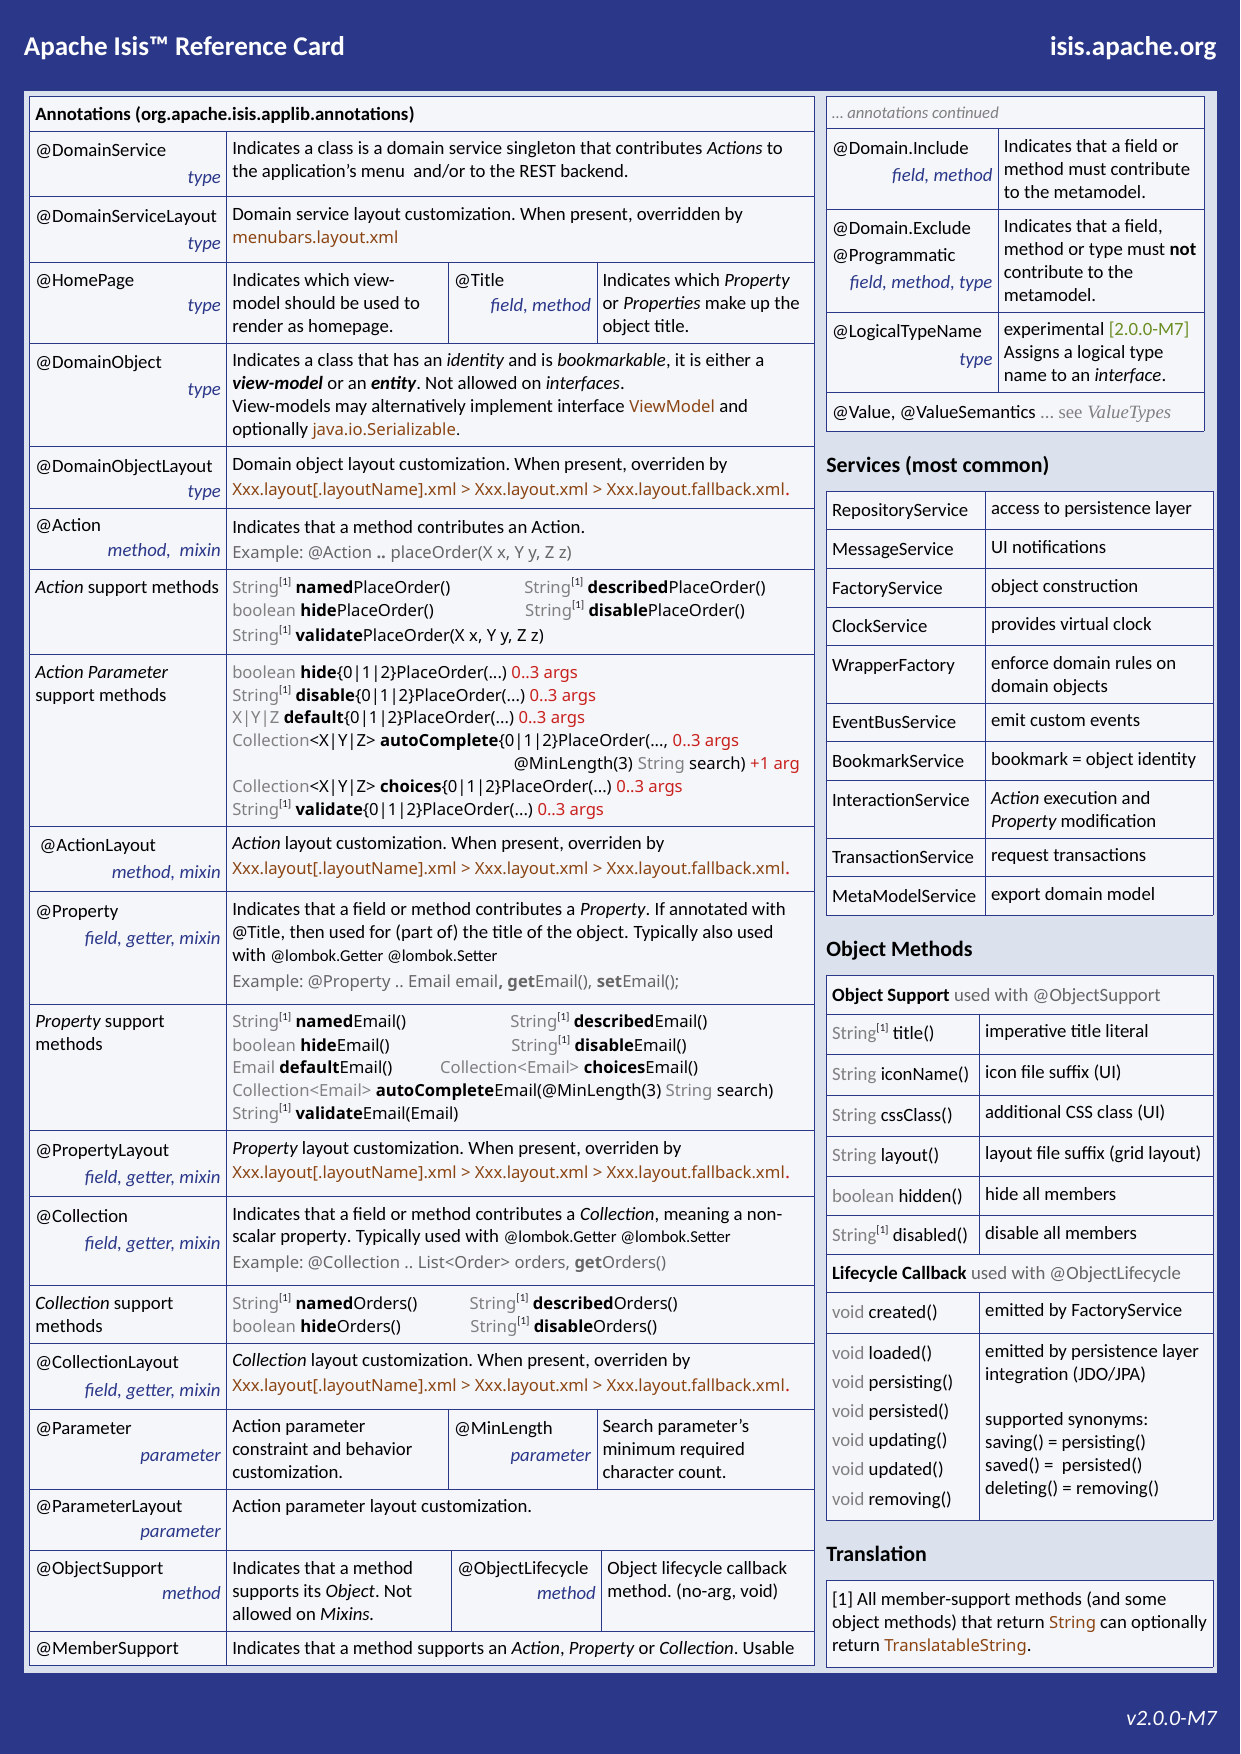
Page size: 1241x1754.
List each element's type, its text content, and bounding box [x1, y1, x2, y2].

table_cell @Parameter parameter [30, 1410, 226, 1489]
table_cell boolean hidden() [827, 1177, 979, 1215]
table_cell String[1] disabled() [827, 1216, 979, 1254]
table_cell String cssClass() [827, 1096, 979, 1136]
table_cell Property layout customization. When present, overriden by Xxx.layout[.layoutName].xml > Xxx.layout.xml > Xxx.layout.fallback.xml. [227, 1131, 814, 1196]
table_cell @CollectionLayout field, getter, mixin [30, 1344, 226, 1408]
table_cell Indicates which Property or Properties make up the object title. [598, 263, 814, 342]
table_cell Collection support methods [30, 1286, 226, 1343]
table_cell emitted by persistence layer integration (JDO/JPA) supported synonyms: saving() = persisting() saved() = persisted() deleting() = removing() [980, 1334, 1213, 1519]
table_cell ClockService [827, 608, 985, 645]
table_cell Indicates a class that has an identity and is bookmarkable, it is either a view-model or an entity. Not allowed on interfaces. View-models may alternatively implement interface ViewModel and optionally java.io.Serializable. [227, 344, 814, 446]
table_cell @Domain.Exclude @Programmatic field, method, type [827, 210, 998, 312]
table_cell Indicates that a field or method contributes a Property. If annotated with @Title, then used for (part of) the title of the object. Typically also used with @lombok.Getter @lombok.Setter Example: @Property .. Email email, getEmail(), setEmail(); [227, 892, 814, 1004]
table_cell String iconName() [827, 1055, 979, 1095]
table_cell @MemberSupport [30, 1632, 226, 1665]
table_cell @PropertyLayout field, getter, mixin [30, 1131, 226, 1196]
table_cell FactoryService [827, 569, 985, 607]
table_cell WrapperFactory [827, 646, 985, 703]
table_cell Property support methods [30, 1005, 226, 1130]
table_cell @ParameterLayout parameter [30, 1490, 226, 1550]
table_cell export domain model [986, 877, 1213, 915]
table_cell request transactions [986, 839, 1213, 876]
table_cell Lifecycle Callback used with @ObjectLifecycle [827, 1255, 1213, 1292]
table_cell UI notifications [986, 530, 1213, 568]
table_cell Action parameter layout customization. [227, 1490, 814, 1550]
table_cell Object lifecycle callback method. (no-arg, void) [602, 1551, 814, 1631]
table_cell bookmark = object identity [986, 742, 1213, 780]
table_cell enforce domain rules on domain objects [986, 646, 1213, 703]
table_cell layout file suffix (grid layout) [980, 1137, 1213, 1176]
table_header [1] All member-support methods (and some object methods) that return String can optionally return TranslatableString. [827, 1581, 1213, 1667]
table_cell Indicates that a method supports its Object. Not allowed on Mixins. [227, 1551, 451, 1631]
table_header Services (most common) Object Methods Translation [820, 91, 1217, 1673]
table_cell TransactionService [827, 839, 985, 876]
table_cell additional CSS class (UI) [980, 1096, 1213, 1136]
table_cell object construction [986, 569, 1213, 607]
table_cell emitted by FactoryService [980, 1293, 1213, 1333]
table_cell InteractionService [827, 781, 985, 837]
table_cell BookmarkService [827, 742, 985, 780]
table_cell @DomainObject type [30, 344, 226, 446]
table_cell Indicates that a field, method or type must not contribute to the metamodel. [999, 210, 1204, 312]
table_cell Collection layout customization. When present, overriden by Xxx.layout[.layoutName].xml > Xxx.layout.xml > Xxx.layout.fallback.xml. [227, 1344, 814, 1408]
table_cell Search parameter’s minimum required character count. [598, 1410, 814, 1489]
table_header RepositoryService [827, 492, 985, 529]
table_cell Indicates that a field or method must contribute to the metamodel. [999, 129, 1204, 208]
table_cell @DomainService type [30, 132, 226, 196]
table_cell @Title field, method [449, 263, 597, 342]
table_header Object Support used with @ObjectSupport [827, 976, 1213, 1013]
table_cell void loaded() void persisting() void persisted() void updating() void updated() void removing() [827, 1334, 979, 1519]
table_cell Action Parameter support methods [30, 655, 226, 826]
table_cell @Collection field, getter, mixin [30, 1197, 226, 1285]
table_cell Indicates that a method contributes an Action. Example: @Action .. placeOrder(X x, Y y, Z z) [227, 509, 814, 569]
table_cell emit custom events [986, 704, 1213, 741]
table_cell @MinLength parameter [449, 1410, 597, 1489]
table_cell hide all members [980, 1177, 1213, 1215]
table_cell @Action method, mixin [30, 509, 226, 569]
table_cell experimental [2.0.0-M7] Assigns a logical type name to an interface. [999, 313, 1204, 392]
table_header Annotations (org.apache.isis.applib.annotations) [30, 97, 814, 131]
table_cell EventBusService [827, 704, 985, 741]
table_cell Action execution and Property modification [986, 781, 1213, 837]
table_header [24, 91, 820, 1673]
table_cell @DomainServiceLayout type [30, 197, 226, 262]
table_cell void created() [827, 1293, 979, 1333]
table_cell @Value, @ValueSemantics ... see ValueTypes [827, 393, 1204, 431]
table_cell @Domain.Include field, method [827, 129, 998, 208]
table_cell Domain object layout customization. When present, overriden by Xxx.layout[.layoutName].xml > Xxx.layout.xml > Xxx.layout.fallback.xml. [227, 447, 814, 508]
table_cell String[1] namedPlaceOrder() String[1] describedPlaceOrder() boolean hidePlaceOrder() String[1] disablePlaceOrder() String[1] validatePlaceOrder(X x, Y y, Z z) [227, 570, 814, 654]
table_cell provides virtual clock [986, 608, 1213, 645]
table_cell String[1] namedOrders() String[1] describedOrders() boolean hideOrders() String[1] disableOrders() [227, 1286, 814, 1343]
table_header access to persistence layer [986, 492, 1213, 529]
table_header … annotations continued [827, 97, 1204, 128]
table_cell imperative title literal [980, 1015, 1213, 1054]
table_cell @Property field, getter, mixin [30, 892, 226, 1004]
table_cell @ObjectSupport method [30, 1551, 226, 1631]
table_cell icon file suffix (UI) [980, 1055, 1213, 1095]
table_cell Indicates that a field or method contributes a Collection, meaning a non-scalar property. Typically used with @lombok.Getter @lombok.Setter Example: @Collection .. List<Order> orders, getOrders() [227, 1197, 814, 1285]
table_cell Action layout customization. When present, overriden by Xxx.layout[.layoutName].xml > Xxx.layout.xml > Xxx.layout.fallback.xml. [227, 827, 814, 891]
table_cell MetaModelService [827, 877, 985, 915]
table_cell @ActionLayout method, mixin [30, 827, 226, 891]
table_cell Action parameter constraint and behavior customization. [227, 1410, 448, 1489]
table_cell String[1] title() [827, 1015, 979, 1054]
table_cell String layout() [827, 1137, 979, 1176]
table_cell @DomainObjectLayout type [30, 447, 226, 508]
table_cell @LogicalTypeName type [827, 313, 998, 392]
table_cell disable all members [980, 1216, 1213, 1254]
table_cell @HomePage type [30, 263, 226, 342]
table_cell Indicates that a method supports an Action, Property or Collection. Usable [227, 1632, 814, 1665]
table_cell Action support methods [30, 570, 226, 654]
table_cell String[1] namedEmail() String[1] describedEmail() boolean hideEmail() String[1] disableEmail() Email defaultEmail() Collection<Email> choicesEmail() Collection<Email> autoCompleteEmail(@MinLength(3) String search) String[1] validateEmail(Email) [227, 1005, 814, 1130]
table_cell boolean hide{0|1|2}PlaceOrder(...) 0..3 args String[1] disable{0|1|2}PlaceOrder(...) 0..3 args X|Y|Z default{0|1|2}PlaceOrder(...) 0..3 args Collection<X|Y|Z> autoComplete{0|1|2}PlaceOrder(..., 0..3 args @MinLength(3) String search) +1 arg Collection<X|Y|Z> choices{0|1|2}PlaceOrder(...) 0..3 args String[1] validate{0|1|2}PlaceOrder(...) 0..3 args [227, 655, 814, 826]
table_cell Domain service layout customization. When present, overridden by menubars.layout.xml [227, 197, 814, 262]
table_cell Indicates which view-model should be used to render as homepage. [227, 263, 448, 342]
table_cell @ObjectLifecycle method [452, 1551, 601, 1631]
table_cell MessageService [827, 530, 985, 568]
table_cell Indicates a class is a domain service singleton that contributes Actions to the application’s menu and/or to the REST backend. [227, 132, 814, 196]
